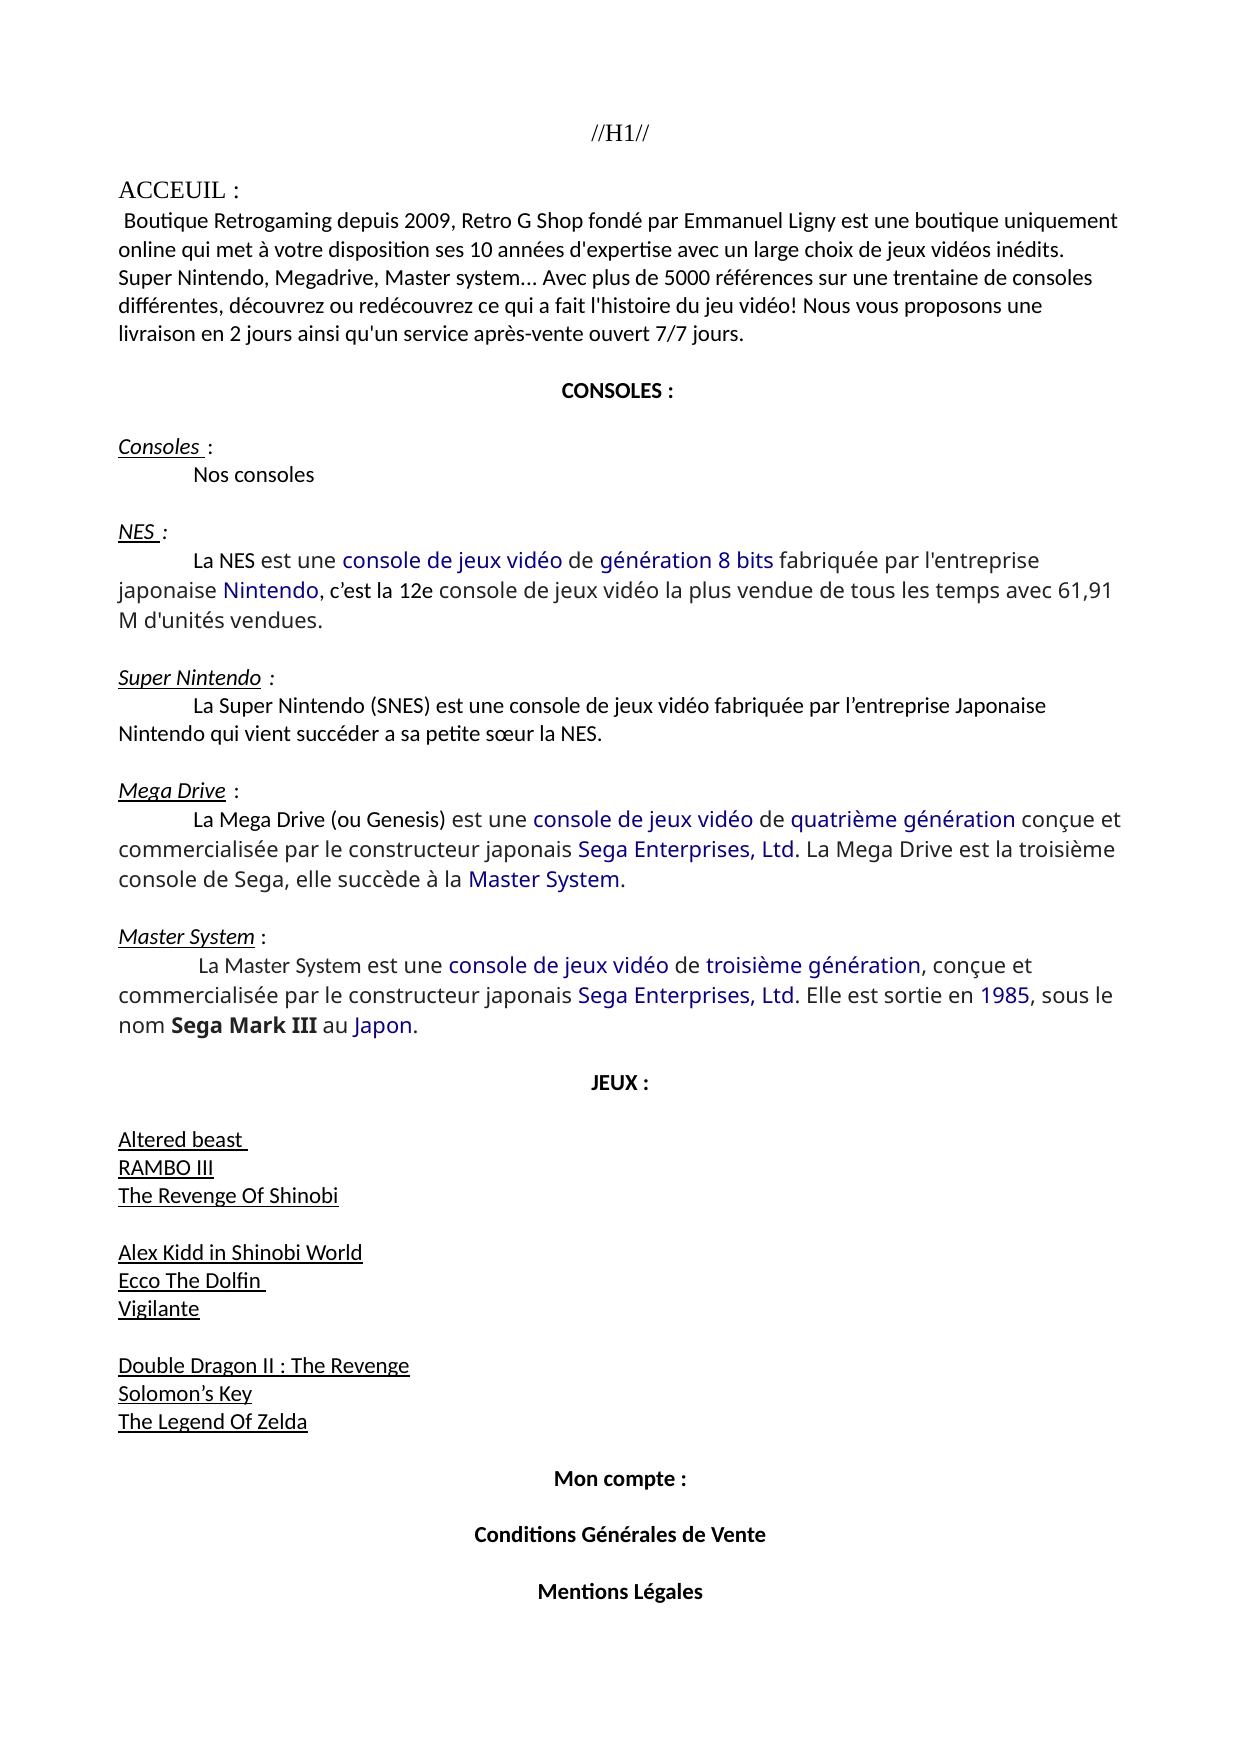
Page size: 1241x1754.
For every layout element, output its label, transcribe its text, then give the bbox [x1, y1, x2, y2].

text Alex Kidd in Shinobi World [118, 1238, 1122, 1266]
text Mega Drive : [118, 776, 1122, 804]
text The Legend Of Zelda [118, 1407, 1122, 1435]
text The Revenge Of Shinobi [118, 1181, 1122, 1209]
text La Master System est une console de jeux vidéo de troisième génération, conçue et commercialisée par le constructeur japonais Sega Enterprises, Ltd. Elle est sortie en 1985, sous le nom Sega Mark III au Japon. [118, 950, 1122, 1040]
text La NES est une console de jeux vidéo de génération 8 bits fabriquée par l'entreprise japonaise Nintendo, c’est la 12e console de jeux vidéo la plus vendue de tous les temps avec 61,91 M d'unités vendues. [118, 545, 1122, 635]
text La Super Nintendo (SNES) est une console de jeux vidéo fabriquée par l’entreprise Japonaise Nintendo qui vient succéder a sa petite sœur la NES. [118, 691, 1122, 747]
text La Mega Drive (ou Genesis) est une console de jeux vidéo de quatrième génération conçue et commercialisée par le constructeur japonais Sega Enterprises, Ltd. La Mega Drive est la troisième console de Sega, elle succède à la Master System. [118, 804, 1122, 894]
text Nos consoles [118, 461, 1122, 488]
text JEUX : [118, 1068, 1122, 1097]
text Ecco The Dolfin [118, 1266, 1122, 1294]
text ACCEUIL : [118, 176, 1122, 204]
text //H1// [118, 118, 1122, 147]
text Altered beast [118, 1125, 1122, 1153]
text CONSOLES : [118, 376, 1122, 404]
text Mentions Légales [118, 1577, 1122, 1605]
text Conditions Générales de Vente [118, 1521, 1122, 1548]
text Master System : [118, 922, 1122, 950]
text Vigilante [118, 1294, 1122, 1322]
text Super Nintendo : [118, 663, 1122, 691]
text Mon compte : [118, 1464, 1122, 1492]
text NES : [118, 517, 1122, 545]
text Double Dragon II : The Revenge [118, 1351, 1122, 1379]
text Boutique Retrogaming depuis 2009, Retro G Shop fondé par Emmanuel Ligny est une boutique uniquement online qui met à votre disposition ses 10 années d'expertise avec un large choix de jeux vidéos inédits. Super Nintendo, Megadrive, Master system... Avec plus de 5000 références sur une trentaine de consoles différentes, découvrez ou redécouvrez ce qui a fait l'histoire du jeu vidéo! Nous vous proposons une livraison en 2 jours ainsi qu'un service après-vente ouvert 7/7 jours. [118, 204, 1122, 347]
text Solomon’s Key [118, 1379, 1122, 1407]
text Consoles : [118, 432, 1122, 461]
text RAMBO III [118, 1153, 1122, 1181]
